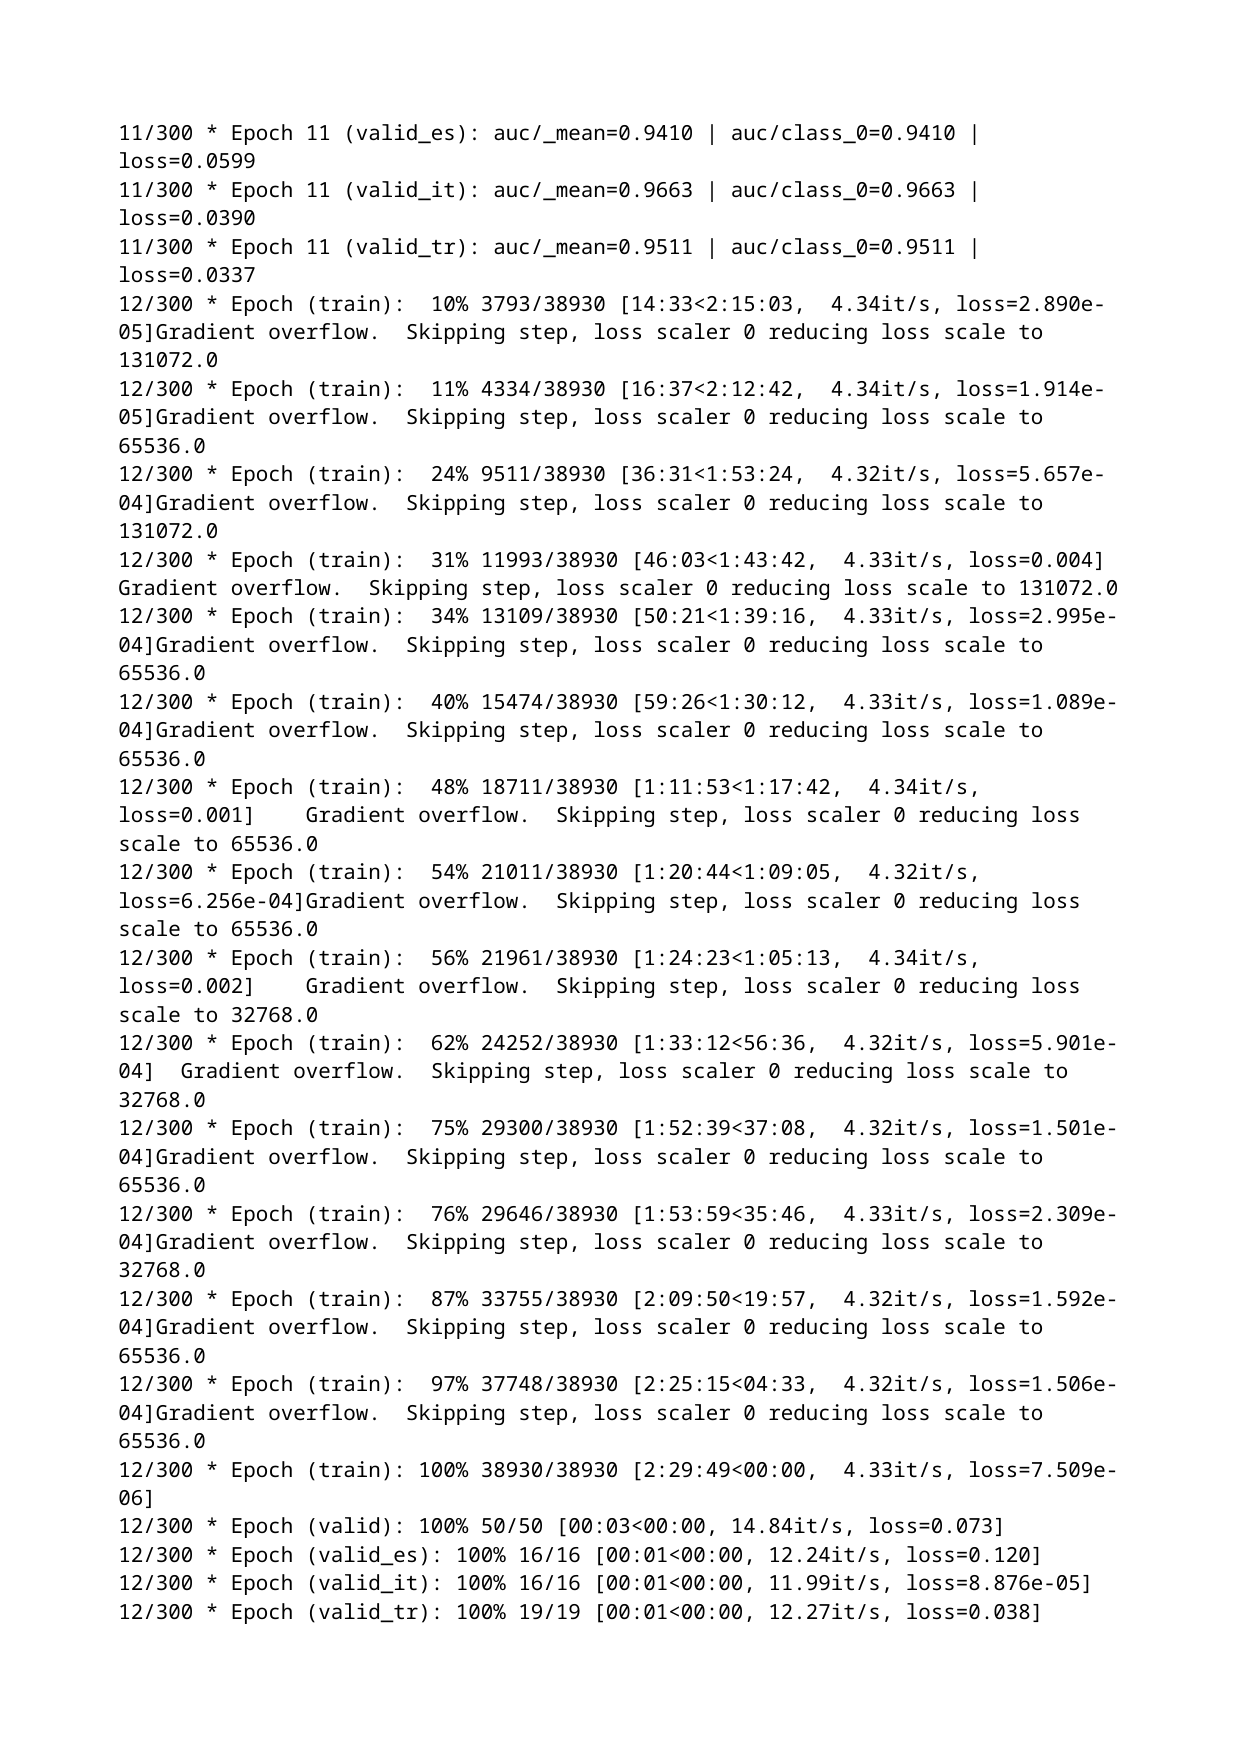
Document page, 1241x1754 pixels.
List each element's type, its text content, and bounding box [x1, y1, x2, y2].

text 12/300 * Epoch (valid_it): 100% 16/16 [00:01<00:00, 11.99it/s, loss=8.876e-05] [118, 1568, 1122, 1597]
text 11/300 * Epoch 11 (valid_it): auc/_mean=0.9663 | auc/class_0=0.9663 | loss=0.0390 [118, 175, 1122, 232]
text 12/300 * Epoch (train): 97% 37748/38930 [2:25:15<04:33, 4.32it/s, loss=1.506e-04]Gradient overflow. Skipping step, loss scaler 0 reducing loss scale to 65536.0 [118, 1369, 1122, 1455]
text 12/300 * Epoch (train): 11% 4334/38930 [16:37<2:12:42, 4.34it/s, loss=1.914e-05]Gradient overflow. Skipping step, loss scaler 0 reducing loss scale to 65536.0 [118, 374, 1122, 459]
text 12/300 * Epoch (train): 24% 9511/38930 [36:31<1:53:24, 4.32it/s, loss=5.657e-04]Gradient overflow. Skipping step, loss scaler 0 reducing loss scale to 131072.0 [118, 459, 1122, 545]
text 12/300 * Epoch (valid_es): 100% 16/16 [00:01<00:00, 12.24it/s, loss=0.120] [118, 1540, 1122, 1568]
text 11/300 * Epoch 11 (valid_tr): auc/_mean=0.9511 | auc/class_0=0.9511 | loss=0.0337 [118, 232, 1122, 289]
text 12/300 * Epoch (train): 10% 3793/38930 [14:33<2:15:03, 4.34it/s, loss=2.890e-05]Gradient overflow. Skipping step, loss scaler 0 reducing loss scale to 131072.0 [118, 289, 1122, 374]
text 12/300 * Epoch (valid_tr): 100% 19/19 [00:01<00:00, 12.27it/s, loss=0.038] [118, 1597, 1122, 1625]
text 12/300 * Epoch (train): 100% 38930/38930 [2:29:49<00:00, 4.33it/s, loss=7.509e-06] [118, 1455, 1122, 1512]
text 12/300 * Epoch (valid): 100% 50/50 [00:03<00:00, 14.84it/s, loss=0.073] [118, 1512, 1122, 1540]
text 12/300 * Epoch (train): 56% 21961/38930 [1:24:23<1:05:13, 4.34it/s, loss=0.002] Gradient overflow. Skipping step, loss scaler 0 reducing loss scale to 32768.0 [118, 943, 1122, 1028]
text 11/300 * Epoch 11 (valid_es): auc/_mean=0.9410 | auc/class_0=0.9410 | loss=0.0599 [118, 118, 1122, 175]
text 12/300 * Epoch (train): 31% 11993/38930 [46:03<1:43:42, 4.33it/s, loss=0.004] Gradient overflow. Skipping step, loss scaler 0 reducing loss scale to 131072.0 [118, 545, 1122, 602]
text 12/300 * Epoch (train): 76% 29646/38930 [1:53:59<35:46, 4.33it/s, loss=2.309e-04]Gradient overflow. Skipping step, loss scaler 0 reducing loss scale to 32768.0 [118, 1199, 1122, 1284]
text 12/300 * Epoch (train): 40% 15474/38930 [59:26<1:30:12, 4.33it/s, loss=1.089e-04]Gradient overflow. Skipping step, loss scaler 0 reducing loss scale to 65536.0 [118, 687, 1122, 772]
text 12/300 * Epoch (train): 34% 13109/38930 [50:21<1:39:16, 4.33it/s, loss=2.995e-04]Gradient overflow. Skipping step, loss scaler 0 reducing loss scale to 65536.0 [118, 602, 1122, 687]
text 12/300 * Epoch (train): 75% 29300/38930 [1:52:39<37:08, 4.32it/s, loss=1.501e-04]Gradient overflow. Skipping step, loss scaler 0 reducing loss scale to 65536.0 [118, 1113, 1122, 1199]
text 12/300 * Epoch (train): 54% 21011/38930 [1:20:44<1:09:05, 4.32it/s, loss=6.256e-04]Gradient overflow. Skipping step, loss scaler 0 reducing loss scale to 65536.0 [118, 857, 1122, 943]
text 12/300 * Epoch (train): 62% 24252/38930 [1:33:12<56:36, 4.32it/s, loss=5.901e-04] Gradient overflow. Skipping step, loss scaler 0 reducing loss scale to 32768.0 [118, 1028, 1122, 1113]
text 12/300 * Epoch (train): 48% 18711/38930 [1:11:53<1:17:42, 4.34it/s, loss=0.001] Gradient overflow. Skipping step, loss scaler 0 reducing loss scale to 65536.0 [118, 772, 1122, 857]
text 12/300 * Epoch (train): 87% 33755/38930 [2:09:50<19:57, 4.32it/s, loss=1.592e-04]Gradient overflow. Skipping step, loss scaler 0 reducing loss scale to 65536.0 [118, 1284, 1122, 1369]
